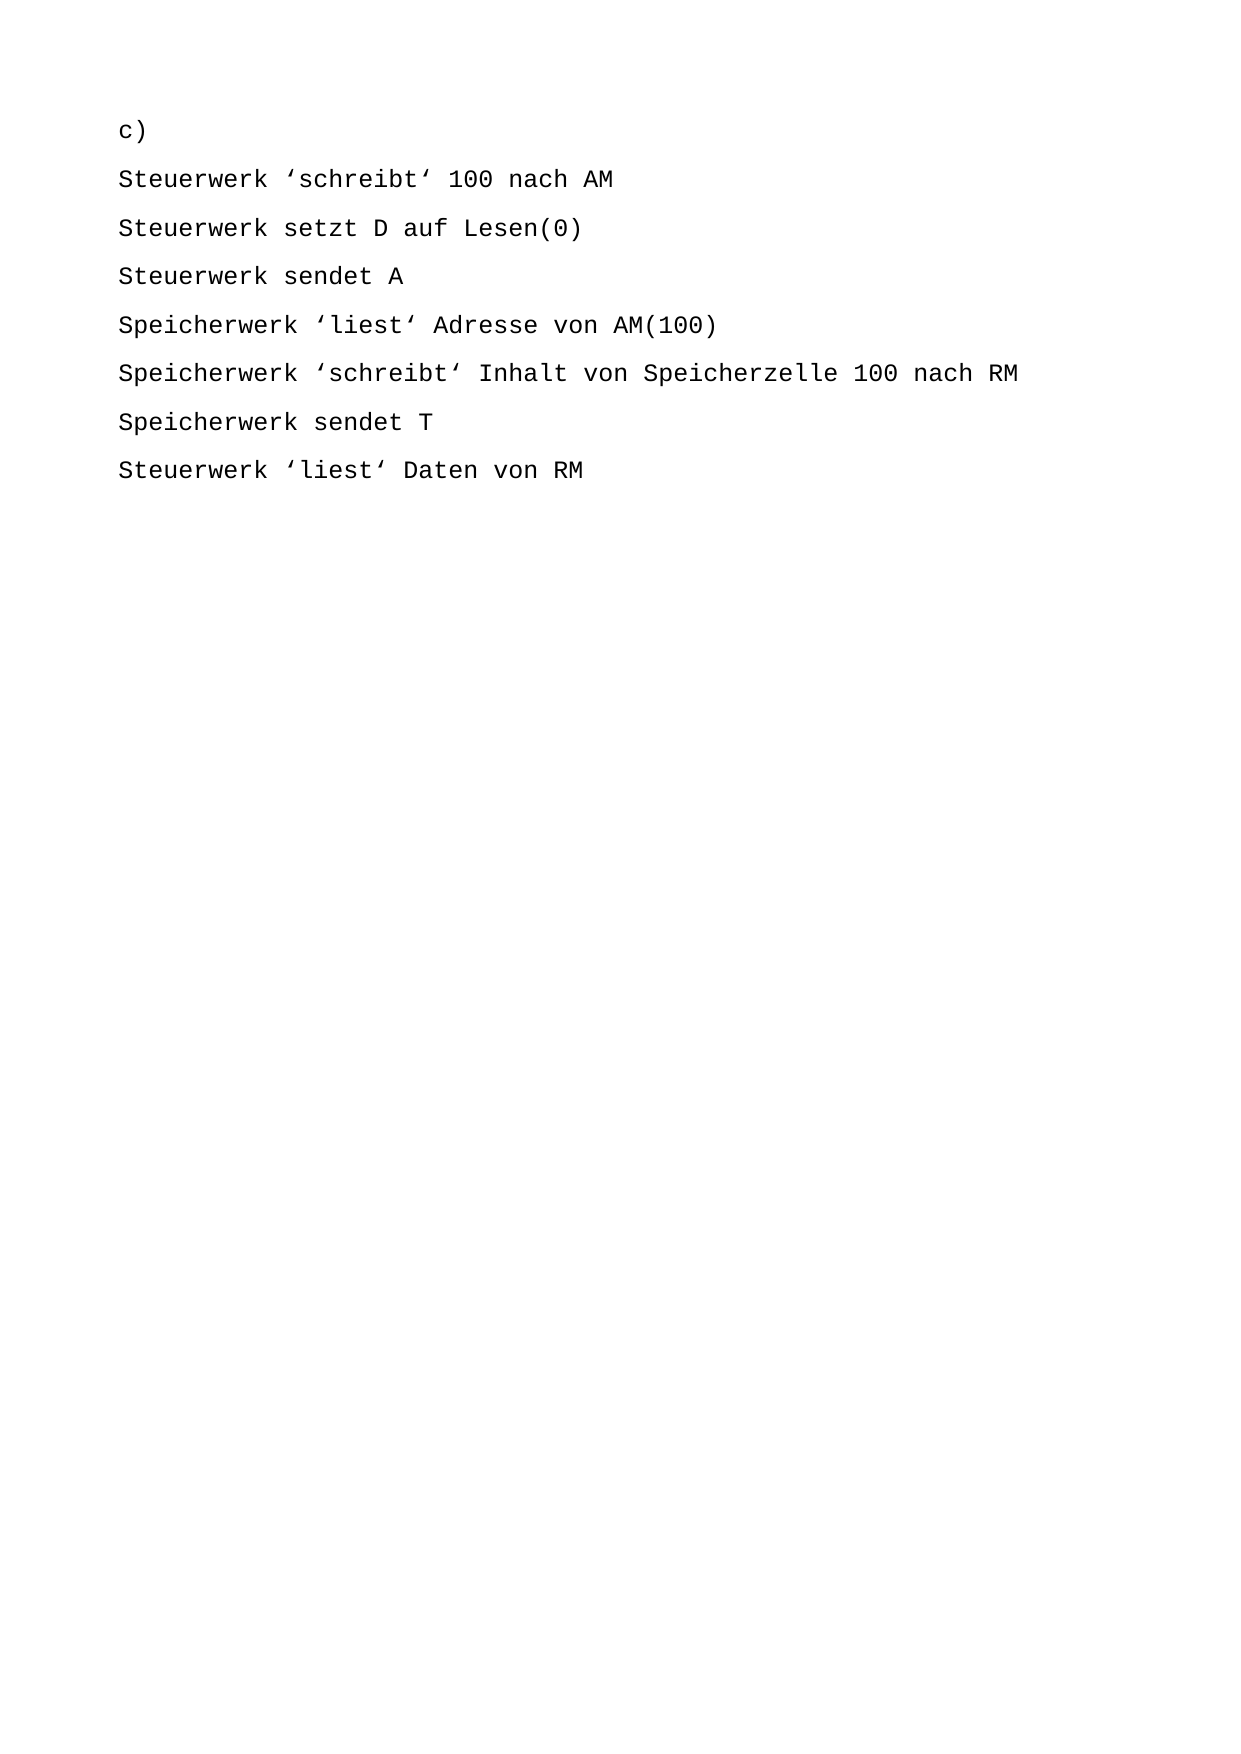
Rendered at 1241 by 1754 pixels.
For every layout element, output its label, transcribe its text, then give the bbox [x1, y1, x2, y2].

text Steuerwerk sendet A [118, 264, 1122, 292]
text Steuerwerk setzt D auf Lesen(0) [118, 215, 1122, 243]
text Speicherwerk ‘liest‘ Adresse von AM(100) [118, 312, 1122, 341]
text c) [118, 118, 1122, 146]
text Speicherwerk sendet T [118, 409, 1122, 438]
text Steuerwerk ‘liest‘ Daten von RM [118, 458, 1122, 486]
text Speicherwerk ‘schreibt‘ Inhalt von Speicherzelle 100 nach RM [118, 361, 1122, 389]
text Steuerwerk ‘schreibt‘ 100 nach AM [118, 167, 1122, 195]
